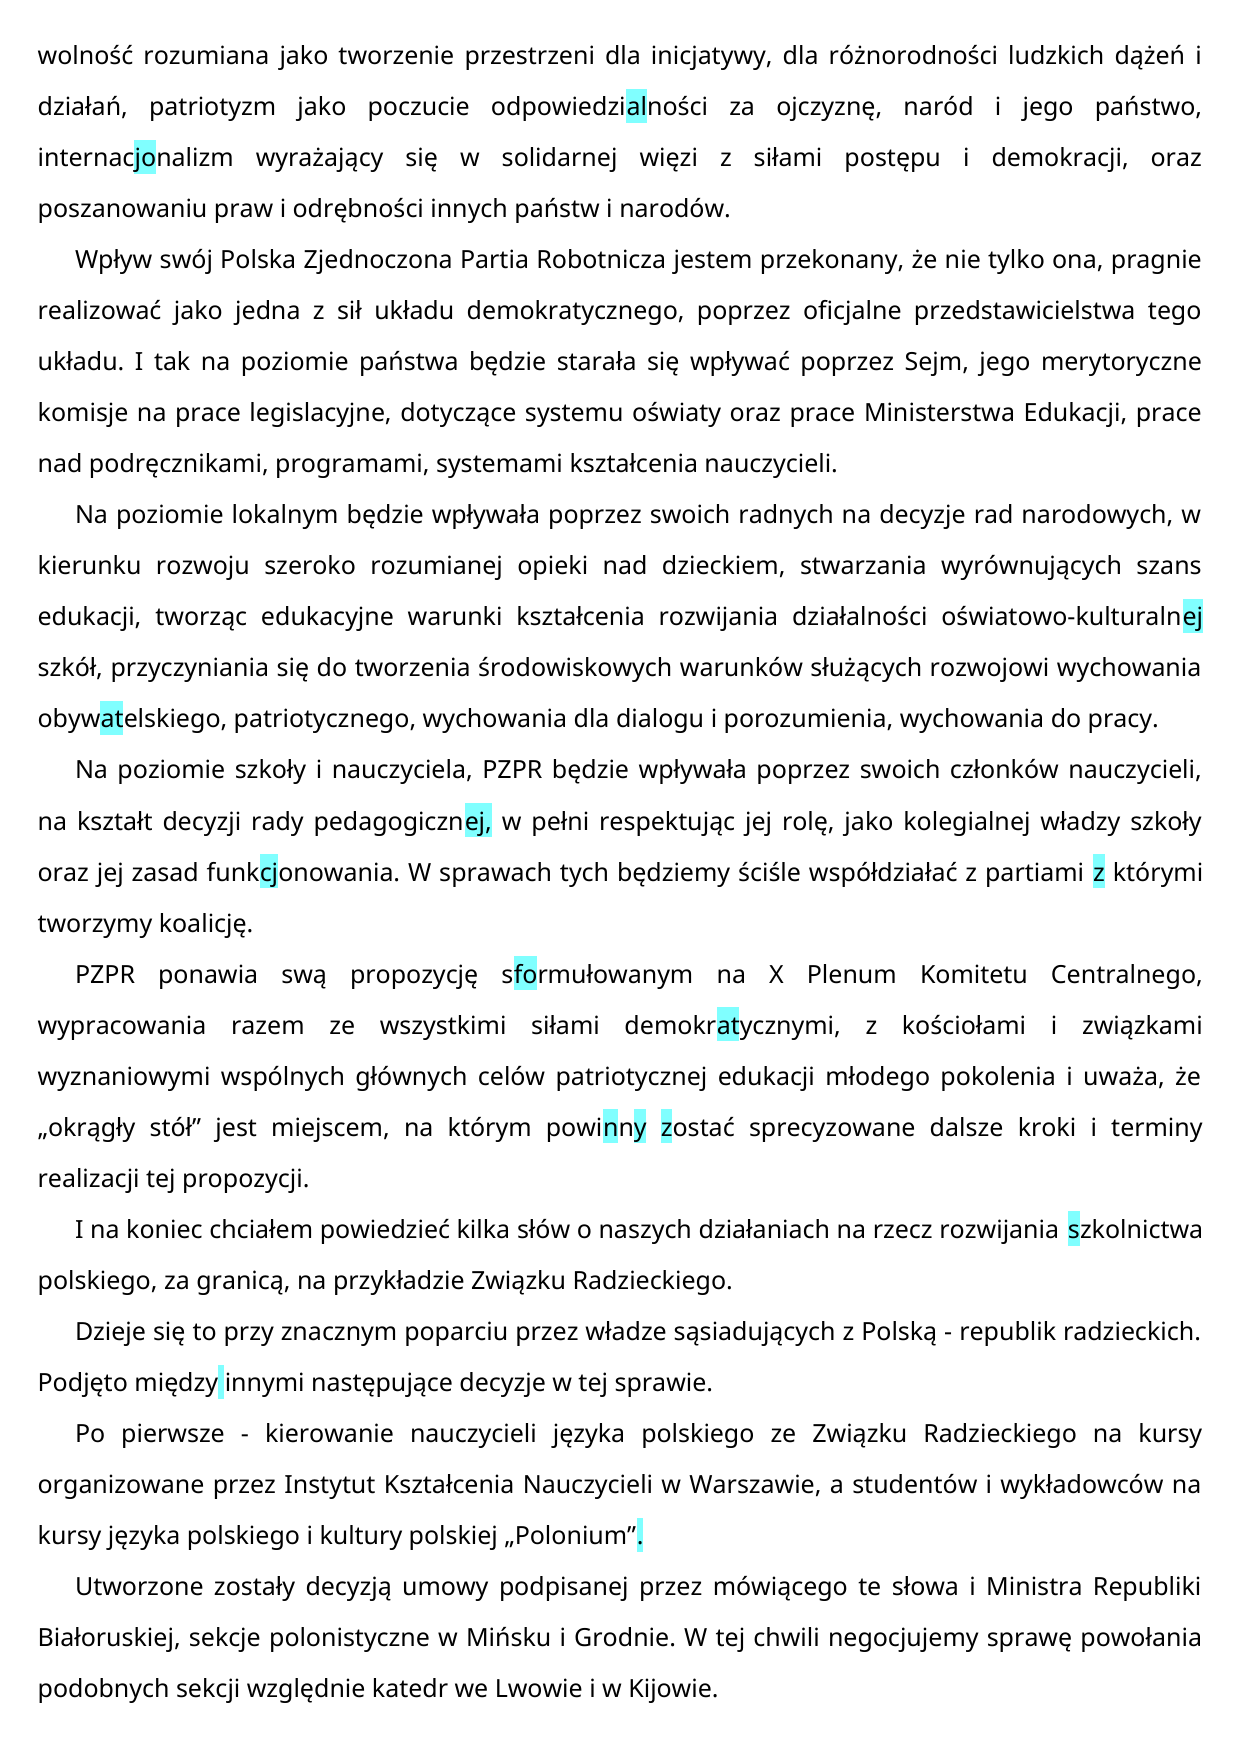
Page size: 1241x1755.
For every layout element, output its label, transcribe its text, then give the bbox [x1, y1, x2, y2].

text Na poziomie szkoły i nauczyciela, PZPR będzie wpływała poprzez swoich członków nauczycieli, na kształt decyzji rady pedagogicznej, w pełni respektując jej rolę, jako kolegialnej władzy szkoły oraz jej zasad funkcjonowania. W sprawach tych będziemy ściśle współdziałać z partiami z którymi tworzymy koalicję. [37, 752, 1203, 939]
text I na koniec chciałem powiedzieć kilka słów o naszych działaniach na rzecz rozwijania szkolnictwa polskiego, za granicą, na przykładzie Związku Radzieckiego. [37, 1211, 1203, 1297]
text PZPR ponawia swą propozycję sformułowanym na X Plenum Komitetu Centralnego, wypracowania razem ze wszystkimi siłami demokratycznymi, z kościołami i związkami wyznaniowymi wspólnych głównych celów patriotycznej edukacji młodego pokolenia i uważa, że „okrągły stół” jest miejscem, na którym powinny zostać sprecyzowane dalsze kroki i terminy realizacji tej propozycji. [37, 956, 1203, 1194]
text Utworzone zostały decyzją umowy podpisanej przez mówiącego te słowa i Ministra Republiki Białoruskiej, sekcje polonistyczne w Mińsku i Grodnie. W tej chwili negocjujemy sprawę powołania podobnych sekcji względnie katedr we Lwowie i w Kijowie. [37, 1569, 1203, 1705]
text wolność rozumiana jako tworzenie przestrzeni dla inicjatywy, dla różnorodności ludzkich dążeń i działań, patriotyzm jako poczucie odpowiedzialności za ojczyznę, naród i jego państwo, internacjonalizm wyrażający się w solidarnej więzi z siłami postępu i demokracji, oraz poszanowaniu praw i odrębności innych państw i narodów. [37, 37, 1203, 225]
text Wpływ swój Polska Zjednoczona Partia Robotnicza jestem przekonany, że nie tylko ona, pragnie realizować jako jedna z sił układu demokratycznego, poprzez oficjalne przedstawicielstwa tego układu. I tak na poziomie państwa będzie starała się wpływać poprzez Sejm, jego merytoryczne komisje na prace legislacyjne, dotyczące systemu oświaty oraz prace Ministerstwa Edukacji, prace nad podręcznikami, programami, systemami kształcenia nauczycieli. [37, 242, 1203, 480]
text Na poziomie lokalnym będzie wpływała poprzez swoich radnych na decyzje rad narodowych, w kierunku rozwoju szeroko rozumianej opieki nad dzieckiem, stwarzania wyrównujących szans edukacji, tworząc edukacyjne warunki kształcenia rozwijania działalności oświatowo-kulturalnej szkół, przyczyniania się do tworzenia środowiskowych warunków służących rozwojowi wychowania obywatelskiego, patriotycznego, wychowania dla dialogu i porozumienia, wychowania do pracy. [37, 497, 1203, 735]
text Po pierwsze - kierowanie nauczycieli języka polskiego ze Związku Radzieckiego na kursy organizowane przez Instytut Kształcenia Nauczycieli w Warszawie, a studentów i wykładowców na kursy języka polskiego i kultury polskiej „Polonium”. [37, 1416, 1203, 1552]
text Dzieje się to przy znacznym poparciu przez władze sąsiadujących z Polską - republik radzieckich. Podjęto między innymi następujące decyzje w tej sprawie. [37, 1313, 1203, 1399]
